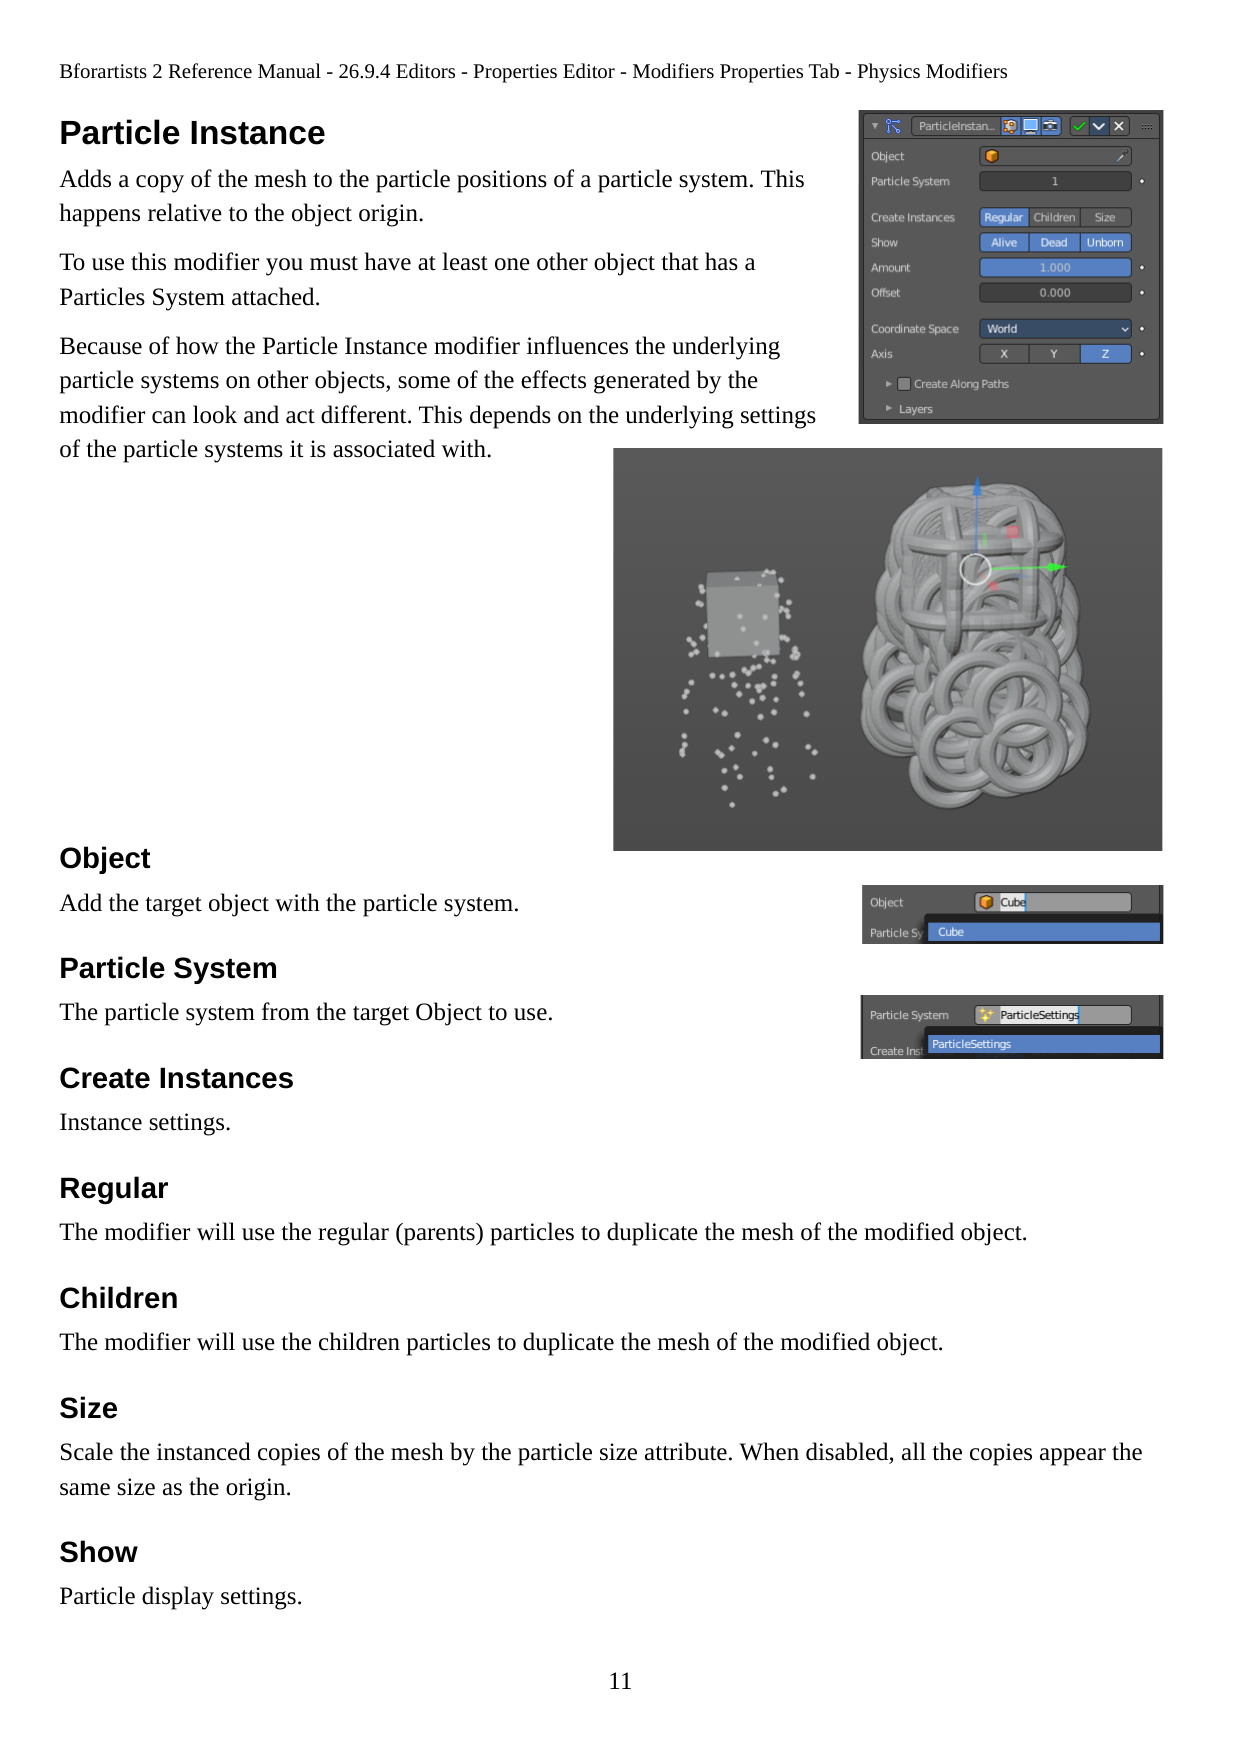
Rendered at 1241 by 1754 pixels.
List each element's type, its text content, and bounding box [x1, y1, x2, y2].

picture [858, 110, 1164, 424]
text To use this modifier you must have at least one other object that has a Particles System attached. [59, 247, 858, 311]
subtitle Object [59, 841, 1181, 875]
subtitle Size [59, 1391, 1181, 1424]
text Add the target object with the particle system. [59, 888, 862, 916]
subtitle Particle System [59, 951, 1181, 985]
text The modifier will use the children particles to duplicate the mesh of the modified object. [59, 1327, 1181, 1356]
text Because of how the Particle Instance modifier influences the underlying particle systems on other objects, some of the effects generated by the modifier can look and act different. This depends on the underlying settings of the particle systems it is associated with. [59, 331, 1181, 463]
picture [860, 995, 1164, 1059]
text Instance settings. [59, 1107, 1181, 1136]
text Adds a copy of the mesh to the particle positions of a particle system. This happens relative to the object origin. [59, 164, 858, 227]
subtitle Children [59, 1281, 1181, 1315]
subtitle Particle Instance [59, 113, 858, 151]
text The modifier will use the regular (parents) particles to duplicate the mesh of the modified object. [59, 1217, 1181, 1246]
subtitle Create Instances [59, 1061, 1181, 1095]
subtitle Show [59, 1535, 1181, 1569]
picture [862, 885, 1164, 944]
text The particle system from the target Object to use. [59, 997, 860, 1026]
text Particle display settings. [59, 1581, 1181, 1610]
picture [613, 448, 1163, 851]
subtitle [1164, 113, 1181, 151]
subtitle Regular [59, 1171, 1181, 1205]
text Scale the instanced copies of the mesh by the particle size attribute. When disabled, all the copies appear the same size as the origin. [59, 1437, 1181, 1500]
